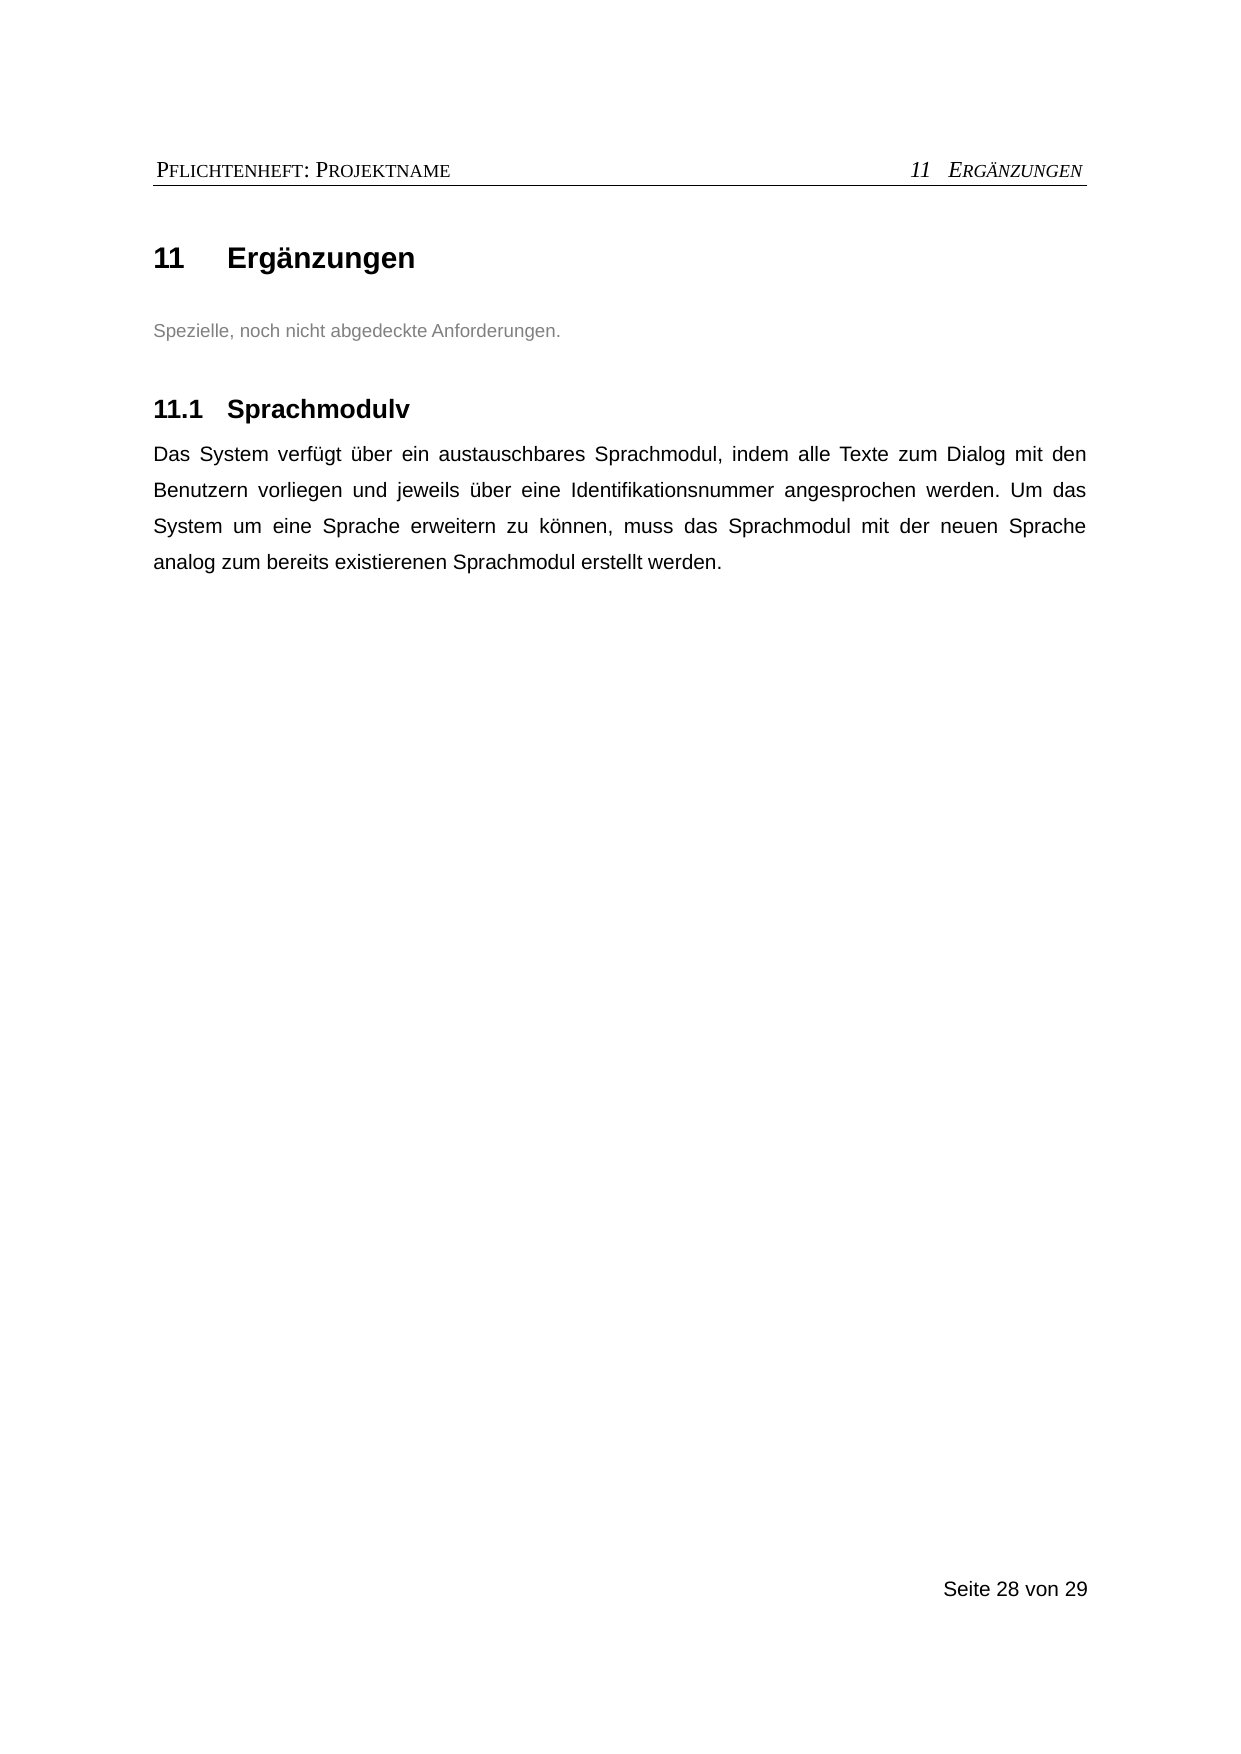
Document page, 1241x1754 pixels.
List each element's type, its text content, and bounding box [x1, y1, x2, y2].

text Spezielle, noch nicht abgedeckte Anforderungen. [153, 319, 1087, 341]
subtitle Ergänzungen [153, 241, 1087, 275]
text Das System verfügt über ein austauschbares Sprachmodul, indem alle Texte zum Dialog mit den Benutzern vorliegen und jeweils über eine Identifikationsnummer angesprochen werden. Um das System um eine Sprache erweitern zu können, muss das Sprachmodul mit der neuen Sprache analog zum bereits existierenen Sprachmodul erstellt werden. [153, 442, 1087, 574]
subtitle Sprachmodulv [153, 394, 1087, 424]
